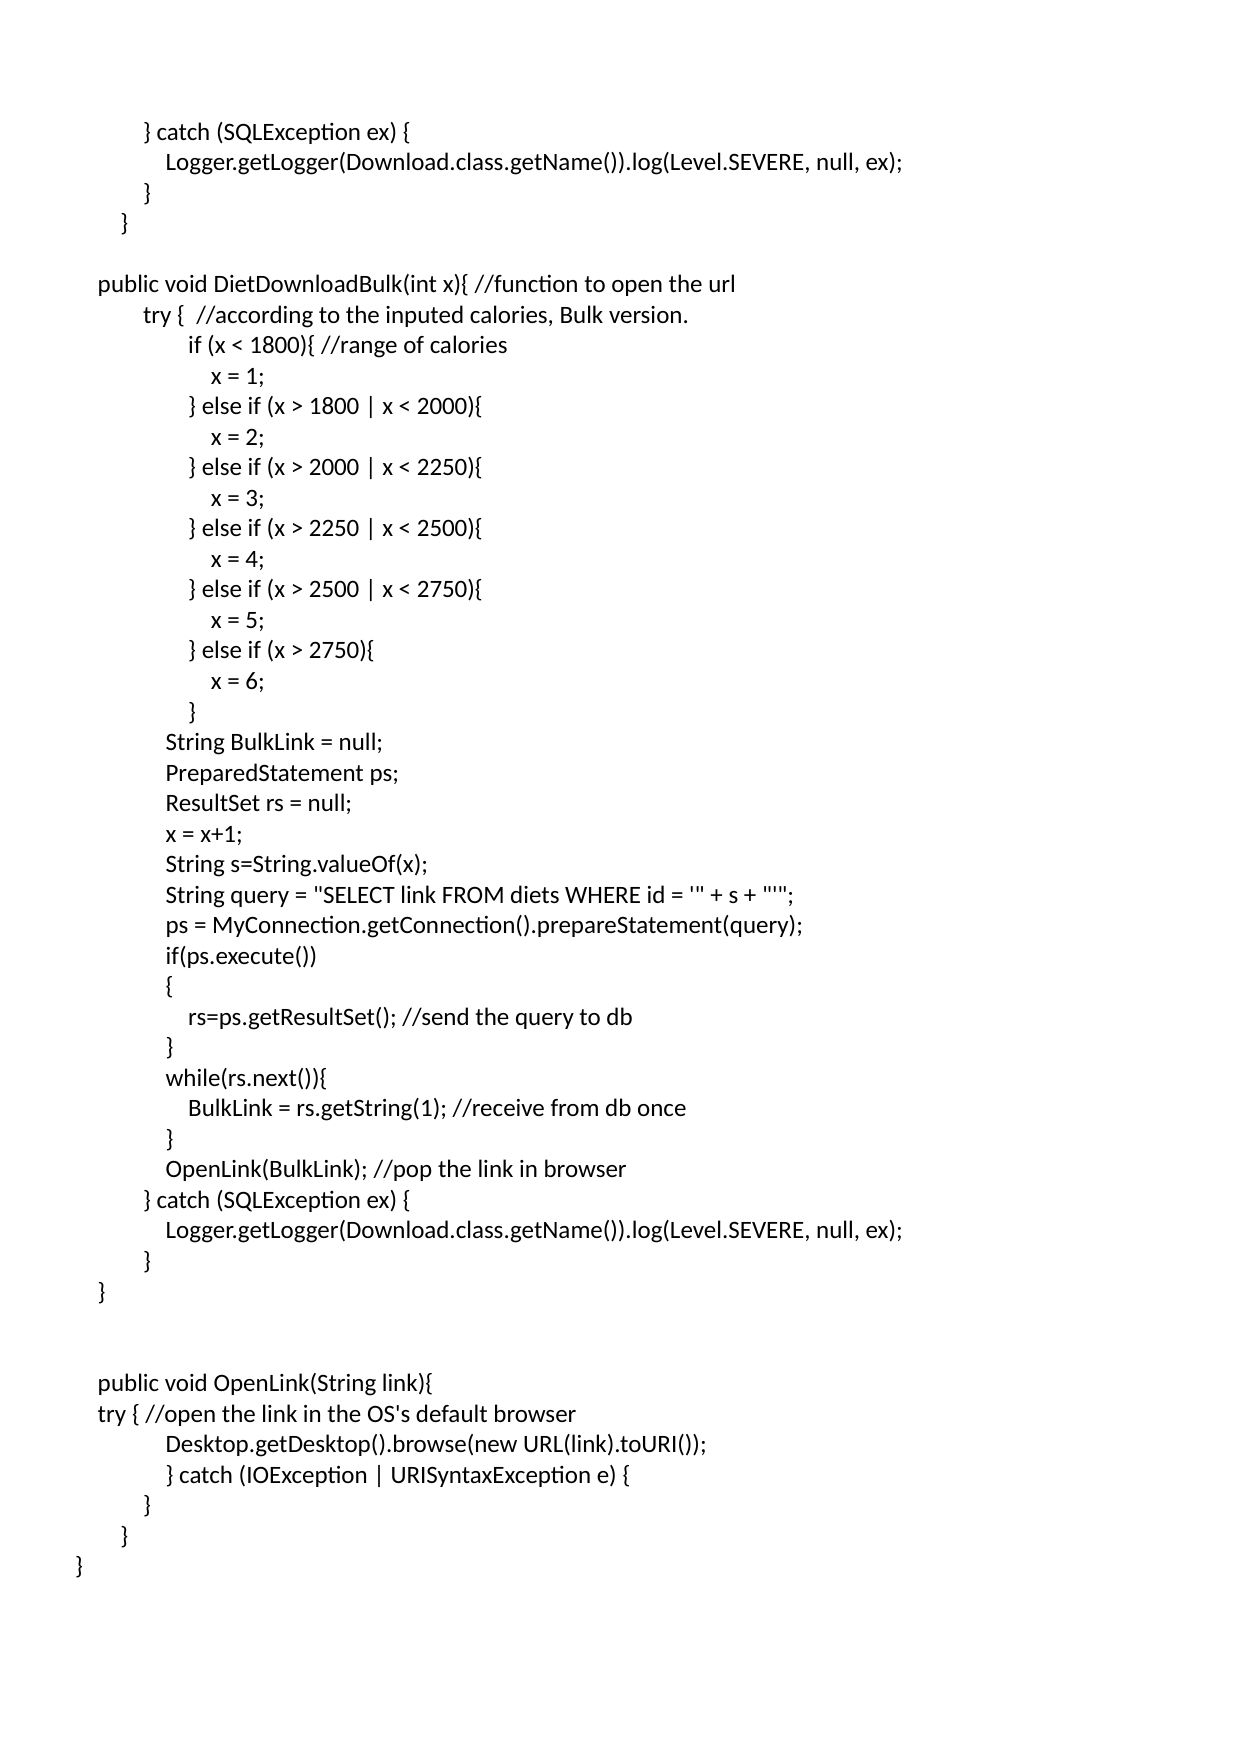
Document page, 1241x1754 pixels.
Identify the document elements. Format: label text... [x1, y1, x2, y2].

text { [75, 970, 1067, 1001]
text } else if (x > 2750){ [75, 635, 1067, 665]
text } [75, 177, 1067, 207]
text String s=String.valueOf(x); [75, 848, 1067, 879]
text OpenLink(BulkLink); //pop the link in browser [75, 1153, 1067, 1184]
text } catch (SQLException ex) { [75, 1184, 1067, 1214]
text x = 2; [75, 421, 1067, 452]
text } [75, 696, 1067, 726]
text BulkLink = rs.getString(1); //receive from db once [75, 1092, 1067, 1123]
text } [75, 1245, 1067, 1276]
text PreparedStatement ps; [75, 757, 1067, 787]
text } [75, 1031, 1067, 1062]
text x = 1; [75, 360, 1067, 391]
text ResultSet rs = null; [75, 787, 1067, 818]
text } else if (x > 2500 | x < 2750){ [75, 574, 1067, 604]
text } else if (x > 1800 | x < 2000){ [75, 391, 1067, 421]
text if (x < 1800){ //range of calories [75, 329, 1067, 360]
text try { //according to the inputed calories, Bulk version. [75, 299, 1067, 329]
text Logger.getLogger(Download.class.getName()).log(Level.SEVERE, null, ex); [75, 1214, 1067, 1245]
text } else if (x > 2000 | x < 2250){ [75, 452, 1067, 482]
text String BulkLink = null; [75, 726, 1067, 757]
text String query = "SELECT link FROM diets WHERE id = '" + s + "'"; [75, 879, 1067, 909]
text public void DietDownloadBulk(int x){ //function to open the url [75, 268, 1067, 299]
text } [75, 207, 1067, 238]
text } catch (IOException | URISyntaxException e) { [75, 1459, 1067, 1489]
text x = 3; [75, 482, 1067, 513]
text } [75, 1276, 1067, 1306]
text Logger.getLogger(Download.class.getName()).log(Level.SEVERE, null, ex); [75, 146, 1067, 177]
text } [75, 1520, 1067, 1550]
text x = 6; [75, 665, 1067, 696]
text Desktop.getDesktop().browse(new URL(link).toURI()); [75, 1428, 1067, 1459]
text rs=ps.getResultSet(); //send the query to db [75, 1001, 1067, 1031]
text x = x+1; [75, 818, 1067, 848]
text x = 4; [75, 543, 1067, 574]
text } [75, 1123, 1067, 1153]
text while(rs.next()){ [75, 1062, 1067, 1092]
text } else if (x > 2250 | x < 2500){ [75, 513, 1067, 543]
text try { //open the link in the OS's default browser [75, 1398, 1067, 1428]
text ps = MyConnection.getConnection().prepareStatement(query); [75, 909, 1067, 940]
text x = 5; [75, 604, 1067, 635]
text public void OpenLink(String link){ [75, 1367, 1067, 1398]
text } [75, 1550, 1067, 1581]
text } [75, 1489, 1067, 1520]
text if(ps.execute()) [75, 940, 1067, 970]
text } catch (SQLException ex) { [75, 116, 1067, 146]
